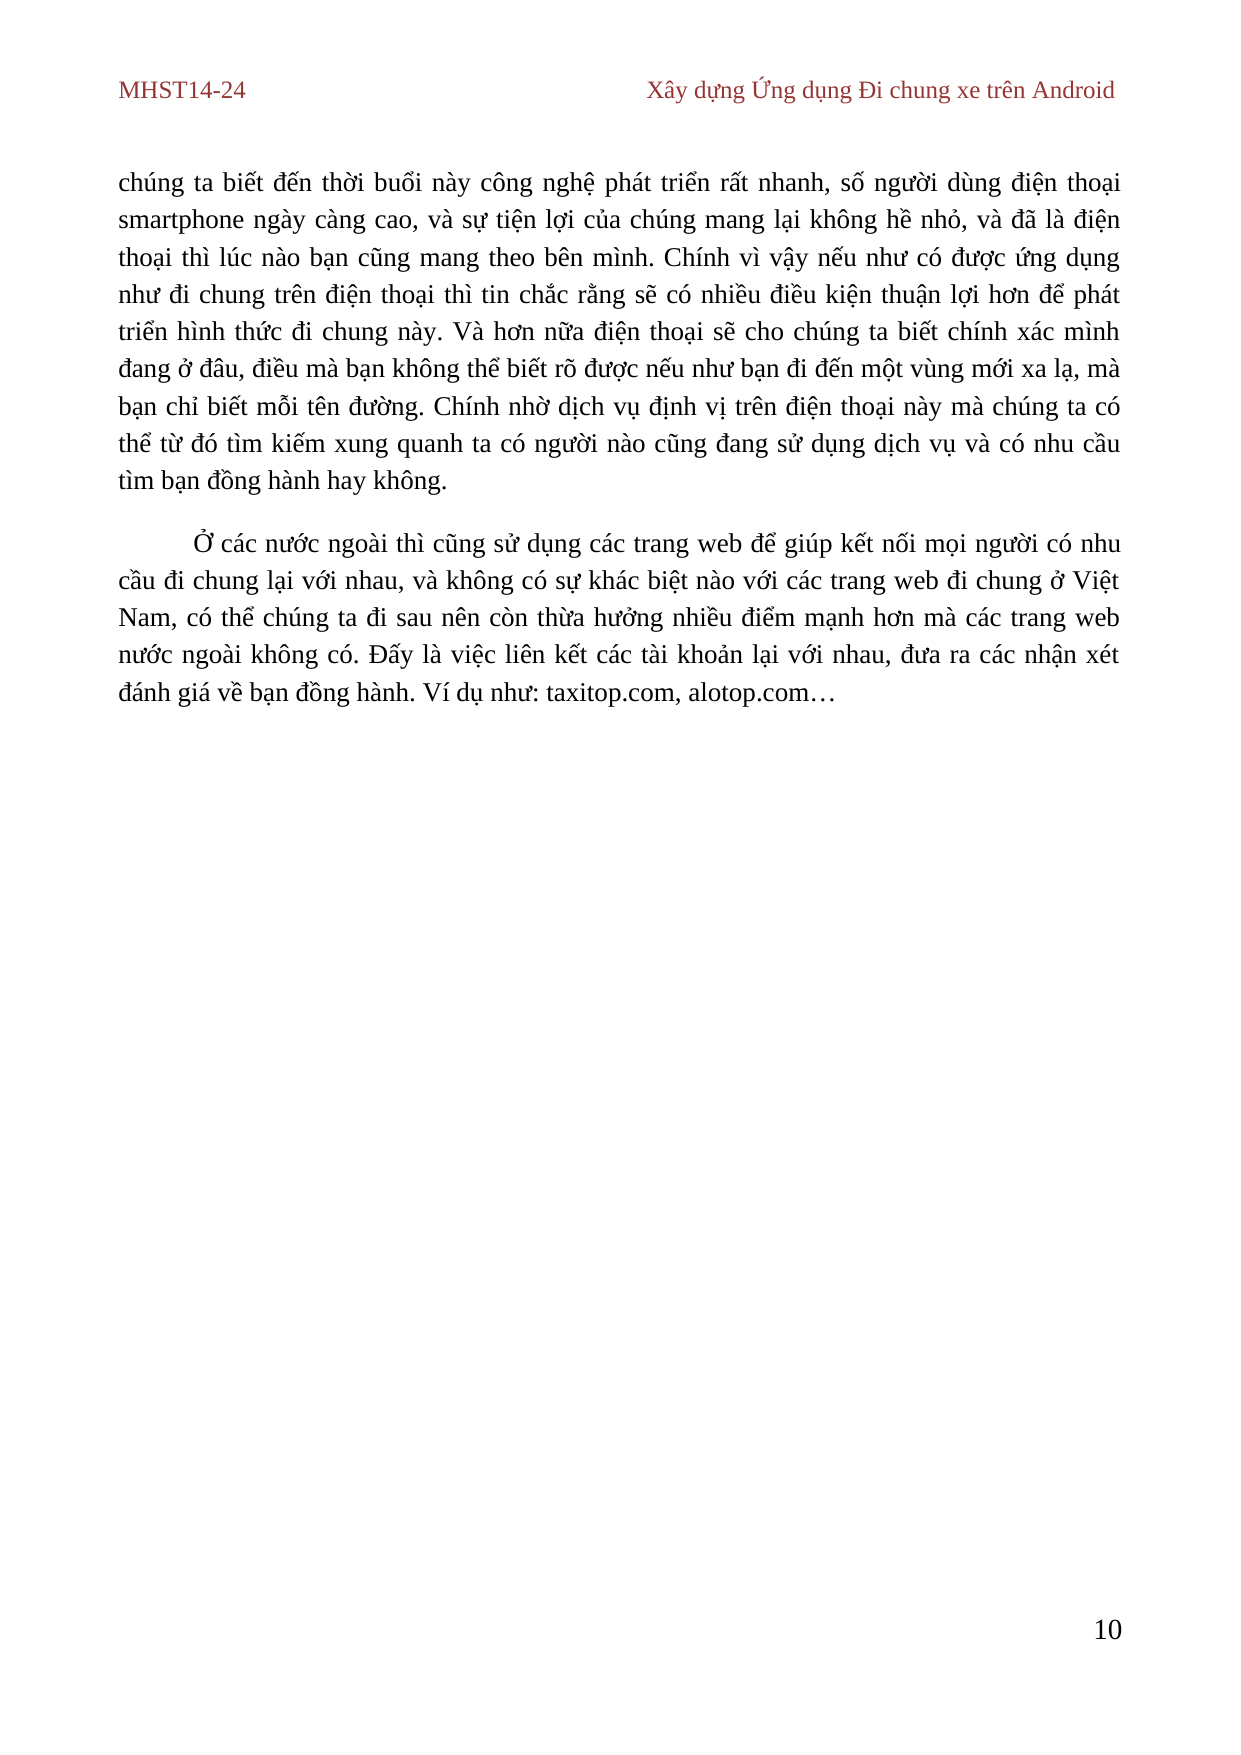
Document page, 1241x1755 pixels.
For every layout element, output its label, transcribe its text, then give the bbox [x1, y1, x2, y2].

text chúng ta biết đến thời buổi này công nghệ phát triển rất nhanh, số người dùng điện thoại smartphone ngày càng cao, và sự tiện lợi của chúng mang lại không hề nhỏ, và đã là điện thoại thì lúc nào bạn cũng mang theo bên mình. Chính vì vậy nếu như có được ứng dụng như đi chung trên điện thoại thì tin chắc rằng sẽ có nhiều điều kiện thuận lợi hơn để phát triển hình thức đi chung này. Và hơn nữa điện thoại sẽ cho chúng ta biết chính xác mình đang ở đâu, điều mà bạn không thể biết rõ được nếu như bạn đi đến một vùng mới xa lạ, mà bạn chỉ biết mỗi tên đường. Chính nhờ dịch vụ định vị trên điện thoại này mà chúng ta có thể từ đó tìm kiếm xung quanh ta có người nào cũng đang sử dụng dịch vụ và có nhu cầu tìm bạn đồng hành hay không. [118, 166, 1122, 496]
text Ở các nước ngoài thì cũng sử dụng các trang web để giúp kết nối mọi người có nhu cầu đi chung lại với nhau, và không có sự khác biệt nào với các trang web đi chung ở Việt Nam, có thể chúng ta đi sau nên còn thừa hưởng nhiều điểm mạnh hơn mà các trang web nước ngoài không có. Đấy là việc liên kết các tài khoản lại với nhau, đưa ra các nhận xét đánh giá về bạn đồng hành. Ví dụ như: taxitop.com, alotop.com… [118, 527, 1122, 707]
